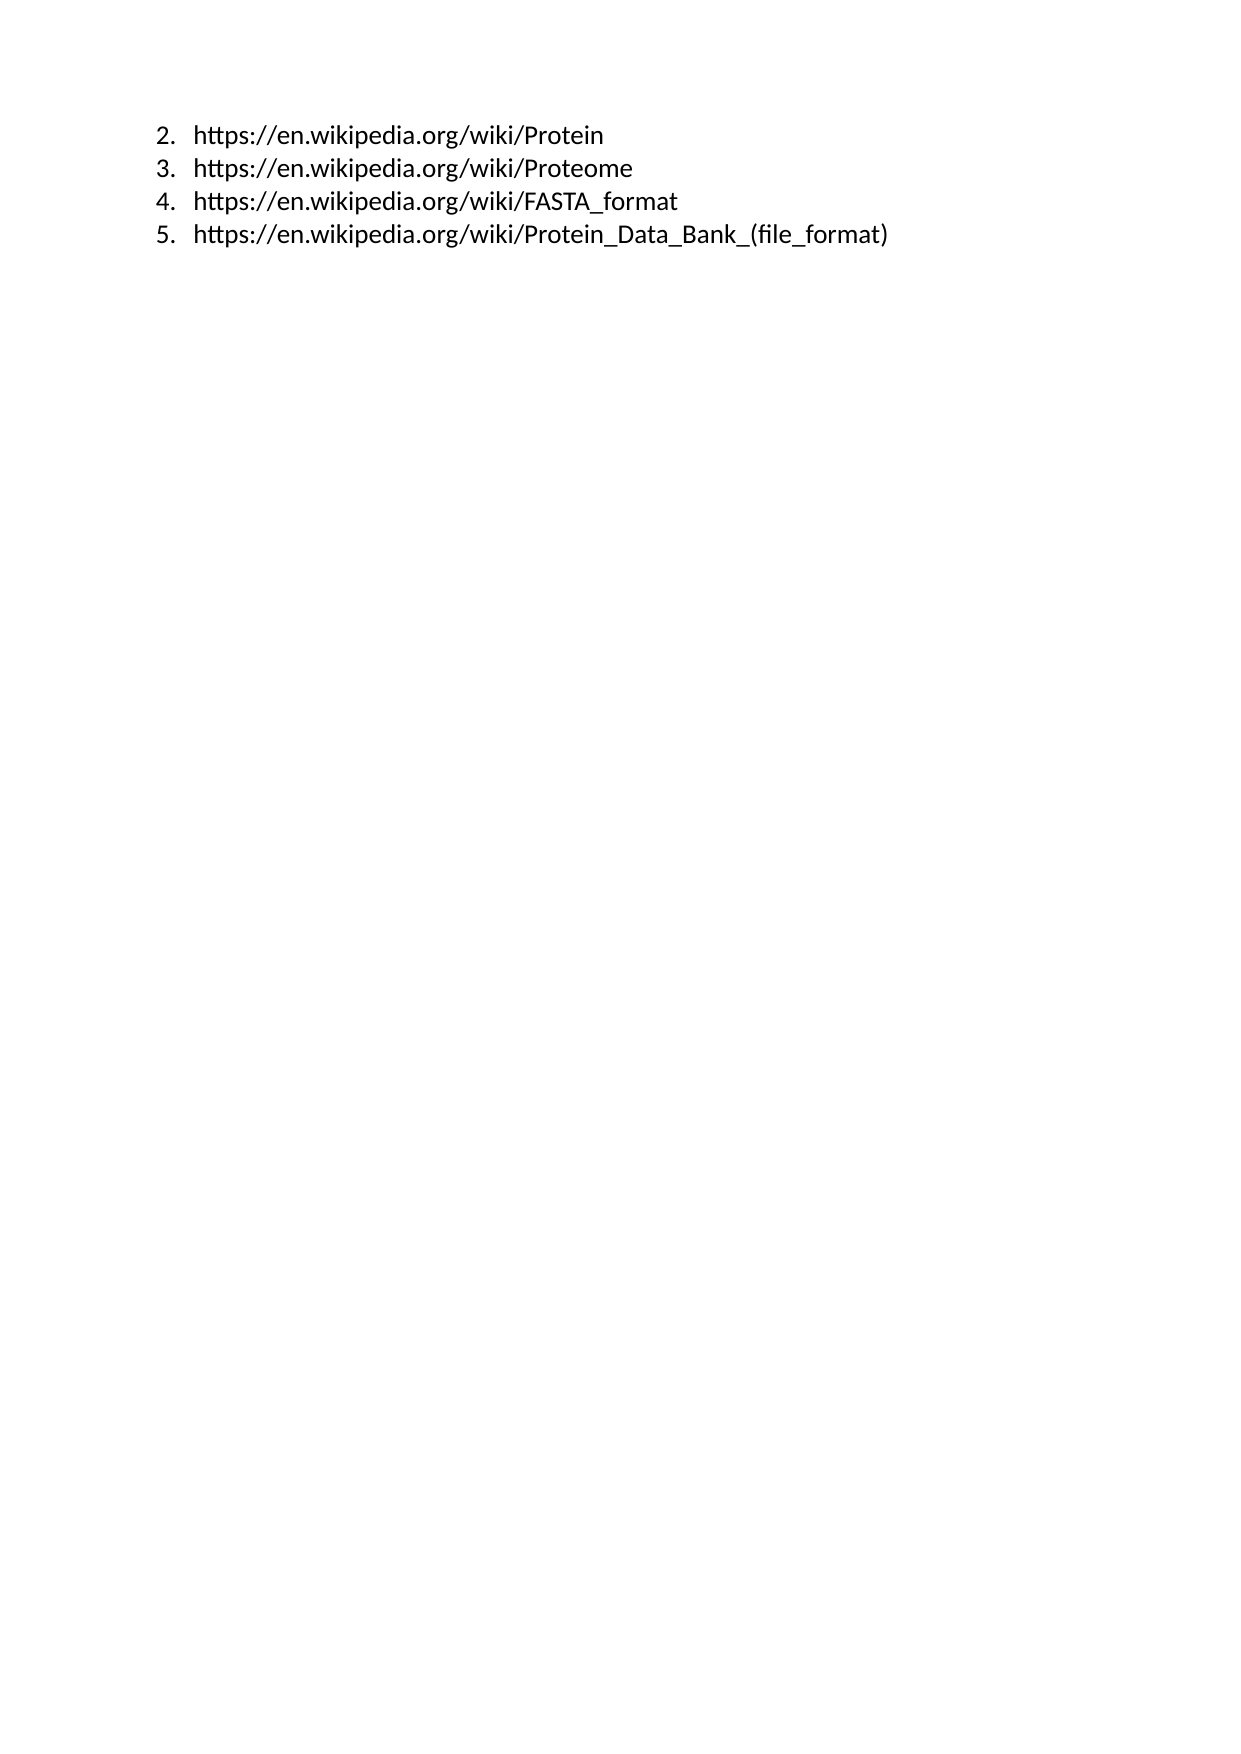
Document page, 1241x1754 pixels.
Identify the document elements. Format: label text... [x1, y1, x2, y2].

list https://en.wikipedia.org/wiki/Protein_Data_Bank_(file_format) [156, 217, 1122, 250]
list https://en.wikipedia.org/wiki/Protein [156, 118, 1122, 151]
list https://en.wikipedia.org/wiki/FASTA_format [156, 184, 1122, 217]
list https://en.wikipedia.org/wiki/Proteome [156, 151, 1122, 184]
